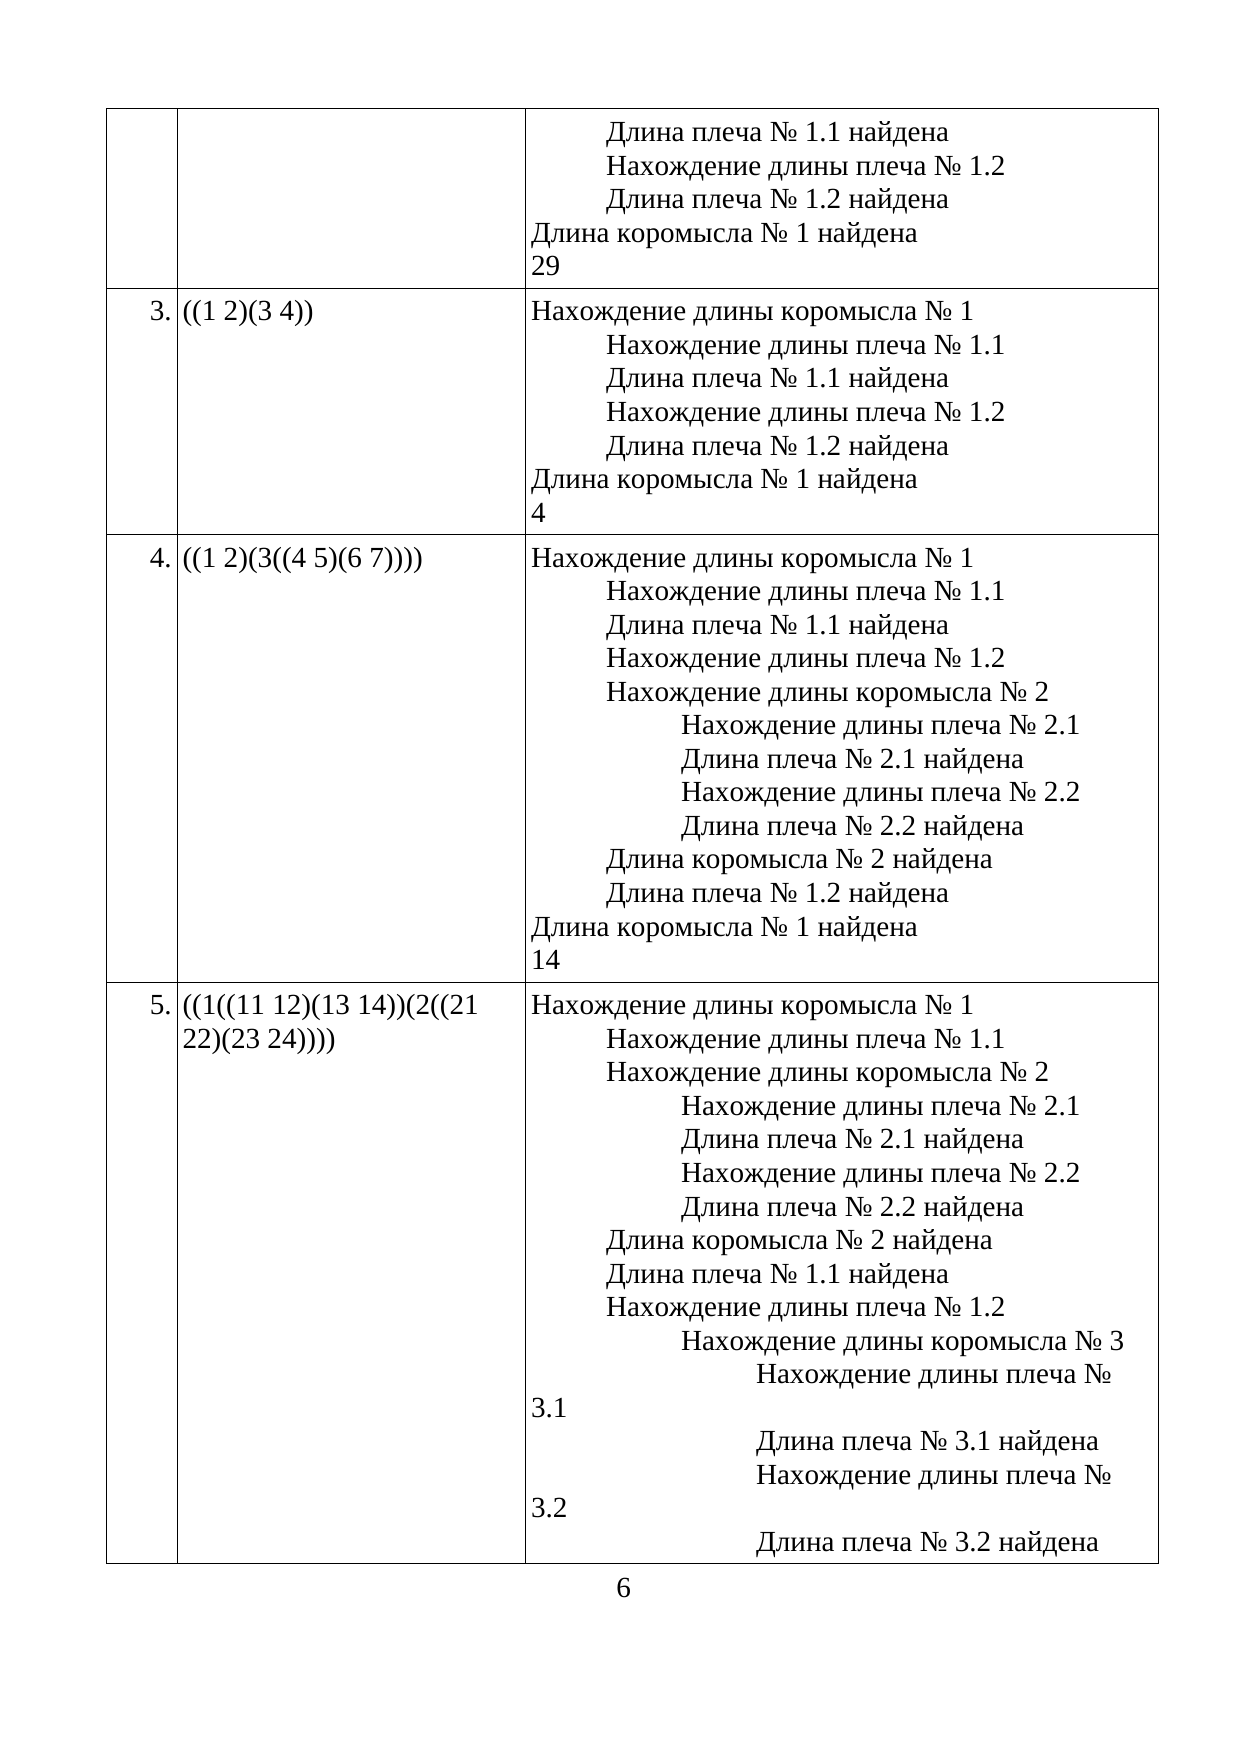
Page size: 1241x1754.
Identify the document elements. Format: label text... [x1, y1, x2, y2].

table_cell [107, 535, 177, 982]
table_cell ((1((11 12)(13 14))(2((21 22)(23 24)))) [178, 983, 525, 1563]
table_cell [178, 109, 525, 288]
table_cell Нахождение длины коромысла № 1 Нахождение длины плеча № 1.1 Длина плеча № 1.1 найдена Нахождение длины плеча № 1.2 Длина плеча № 1.2 найдена Длина коромысла № 1 найдена 4 [526, 289, 1158, 534]
table_cell ((1 2)(3((4 5)(6 7)))) [178, 535, 525, 982]
table_cell Длина плеча № 1.1 найдена Нахождение длины плеча № 1.2 Длина плеча № 1.2 найдена Длина коромысла № 1 найдена 29 [526, 109, 1158, 288]
table_cell Нахождение длины коромысла № 1 Нахождение длины плеча № 1.1 Нахождение длины коромысла № 2 Нахождение длины плеча № 2.1 Длина плеча № 2.1 найдена Нахождение длины плеча № 2.2 Длина плеча № 2.2 найдена Длина коромысла № 2 найдена Длина плеча № 1.1 найдена Нахождение длины плеча № 1.2 Нахождение длины коромысла № 3 Нахождение длины плеча № 3.1 Длина плеча № 3.1 найдена Нахождение длины плеча № 3.2 Длина плеча № 3.2 найдена [526, 983, 1158, 1563]
table_cell [107, 109, 177, 288]
table_cell Нахождение длины коромысла № 1 Нахождение длины плеча № 1.1 Длина плеча № 1.1 найдена Нахождение длины плеча № 1.2 Нахождение длины коромысла № 2 Нахождение длины плеча № 2.1 Длина плеча № 2.1 найдена Нахождение длины плеча № 2.2 Длина плеча № 2.2 найдена Длина коромысла № 2 найдена Длина плеча № 1.2 найдена Длина коромысла № 1 найдена 14 [526, 535, 1158, 982]
table_cell [107, 289, 177, 534]
table_cell [107, 983, 177, 1563]
table_cell ((1 2)(3 4)) [178, 289, 525, 534]
